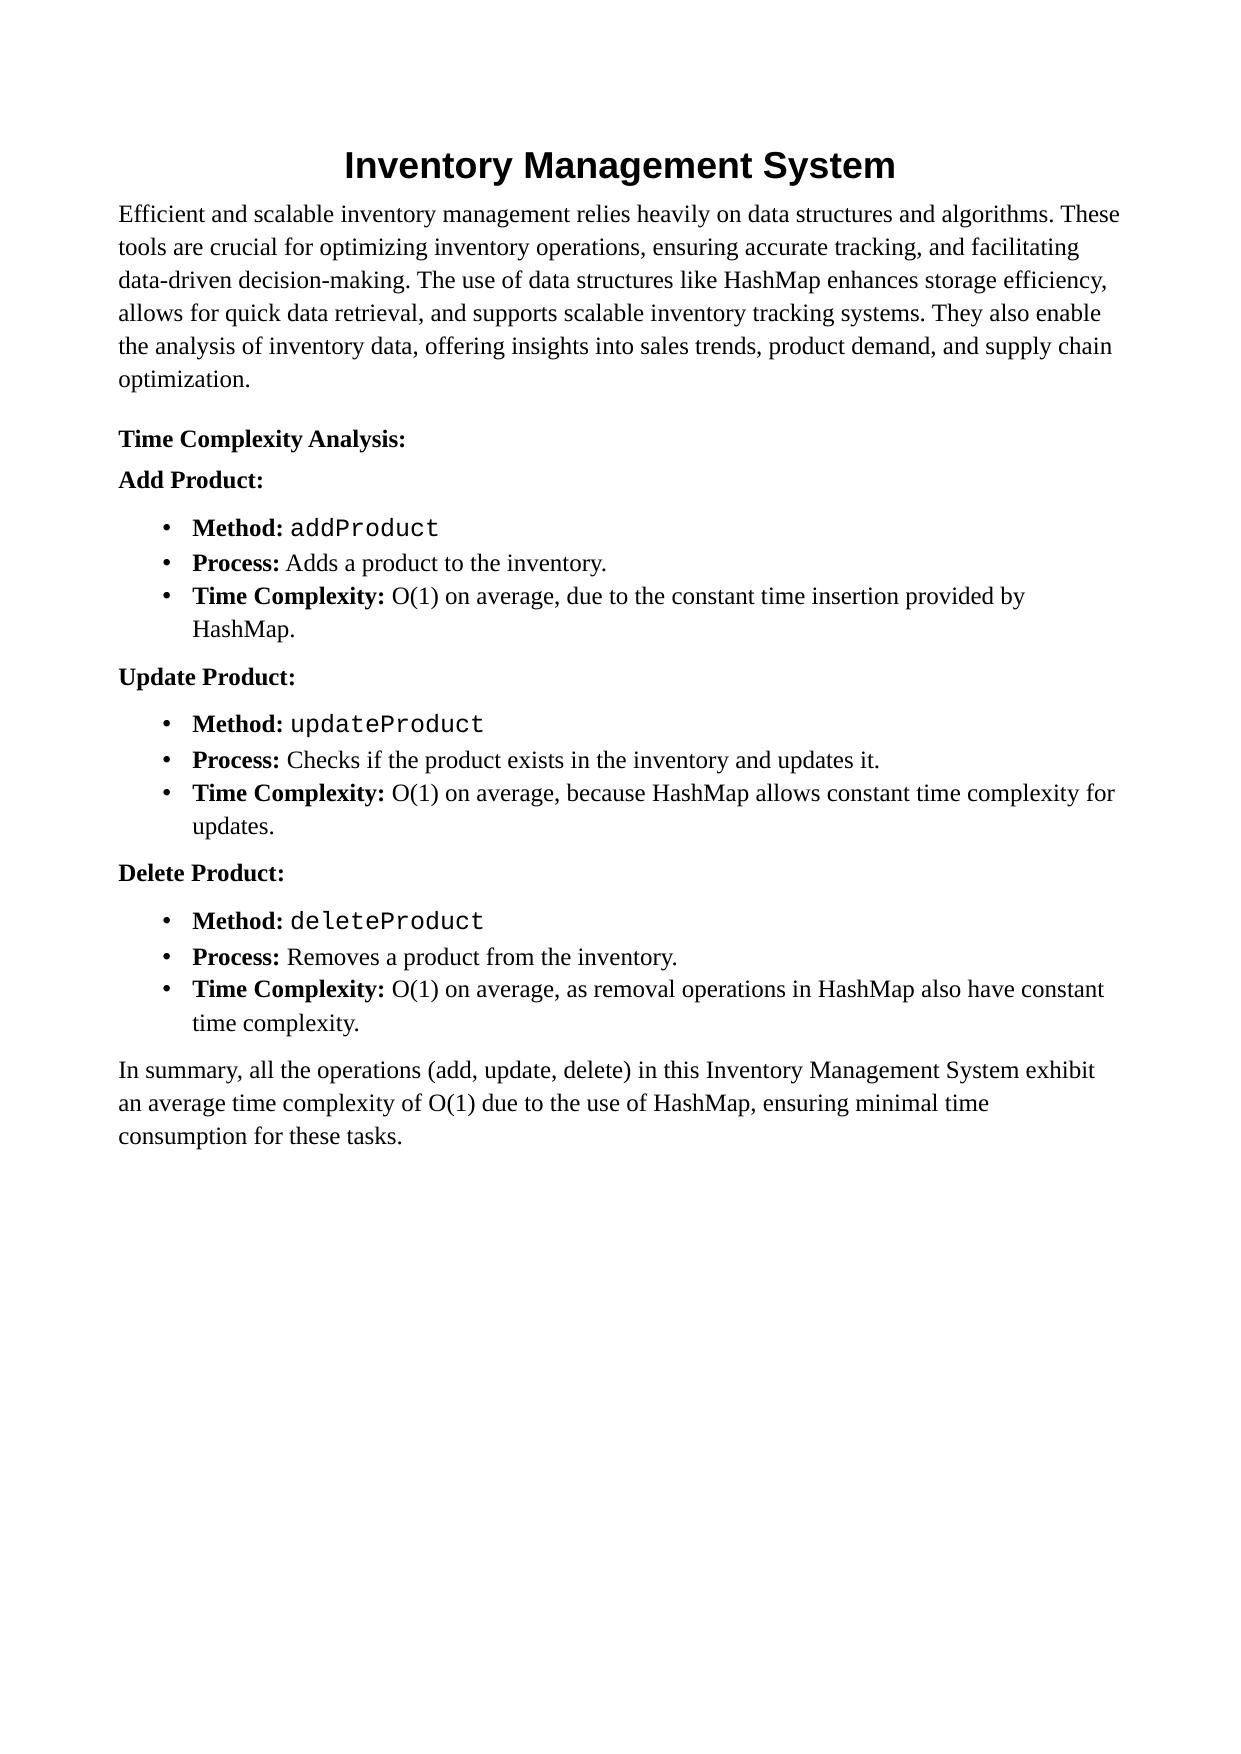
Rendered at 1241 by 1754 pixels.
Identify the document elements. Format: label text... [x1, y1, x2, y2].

text Update Product: [118, 662, 1122, 691]
text Delete Product: [118, 858, 1122, 887]
text Efficient and scalable inventory management relies heavily on data structures and algorithms. These tools are crucial for optimizing inventory operations, ensuring accurate tracking, and facilitating data-driven decision-making. The use of data structures like HashMap enhances storage efficiency, allows for quick data retrieval, and supports scalable inventory tracking systems. They also enable the analysis of inventory data, offering insights into sales trends, product demand, and supply chain optimization. [118, 199, 1122, 393]
list Process: Removes a product from the inventory. [162, 942, 1122, 970]
list Method: addProduct [162, 513, 1122, 544]
list Time Complexity: O(1) on average, because HashMap allows constant time complexity for updates. [162, 778, 1122, 840]
subtitle Time Complexity Analysis: [118, 424, 1122, 453]
list Time Complexity: O(1) on average, as removal operations in HashMap also have constant time complexity. [162, 974, 1122, 1036]
list Process: Adds a product to the inventory. [162, 548, 1122, 577]
list Method: updateProduct [162, 709, 1122, 740]
list Process: Checks if the product exists in the inventory and updates it. [162, 745, 1122, 774]
subtitle Inventory Management System [118, 143, 1122, 186]
text In summary, all the operations (add, update, delete) in this Inventory Management System exhibit an average time complexity of O(1) due to the use of HashMap, ensuring minimal time consumption for these tasks. [118, 1055, 1122, 1150]
text Add Product: [118, 465, 1122, 494]
list Time Complexity: O(1) on average, due to the constant time insertion provided by HashMap. [162, 581, 1122, 643]
list Method: deleteProduct [162, 906, 1122, 937]
